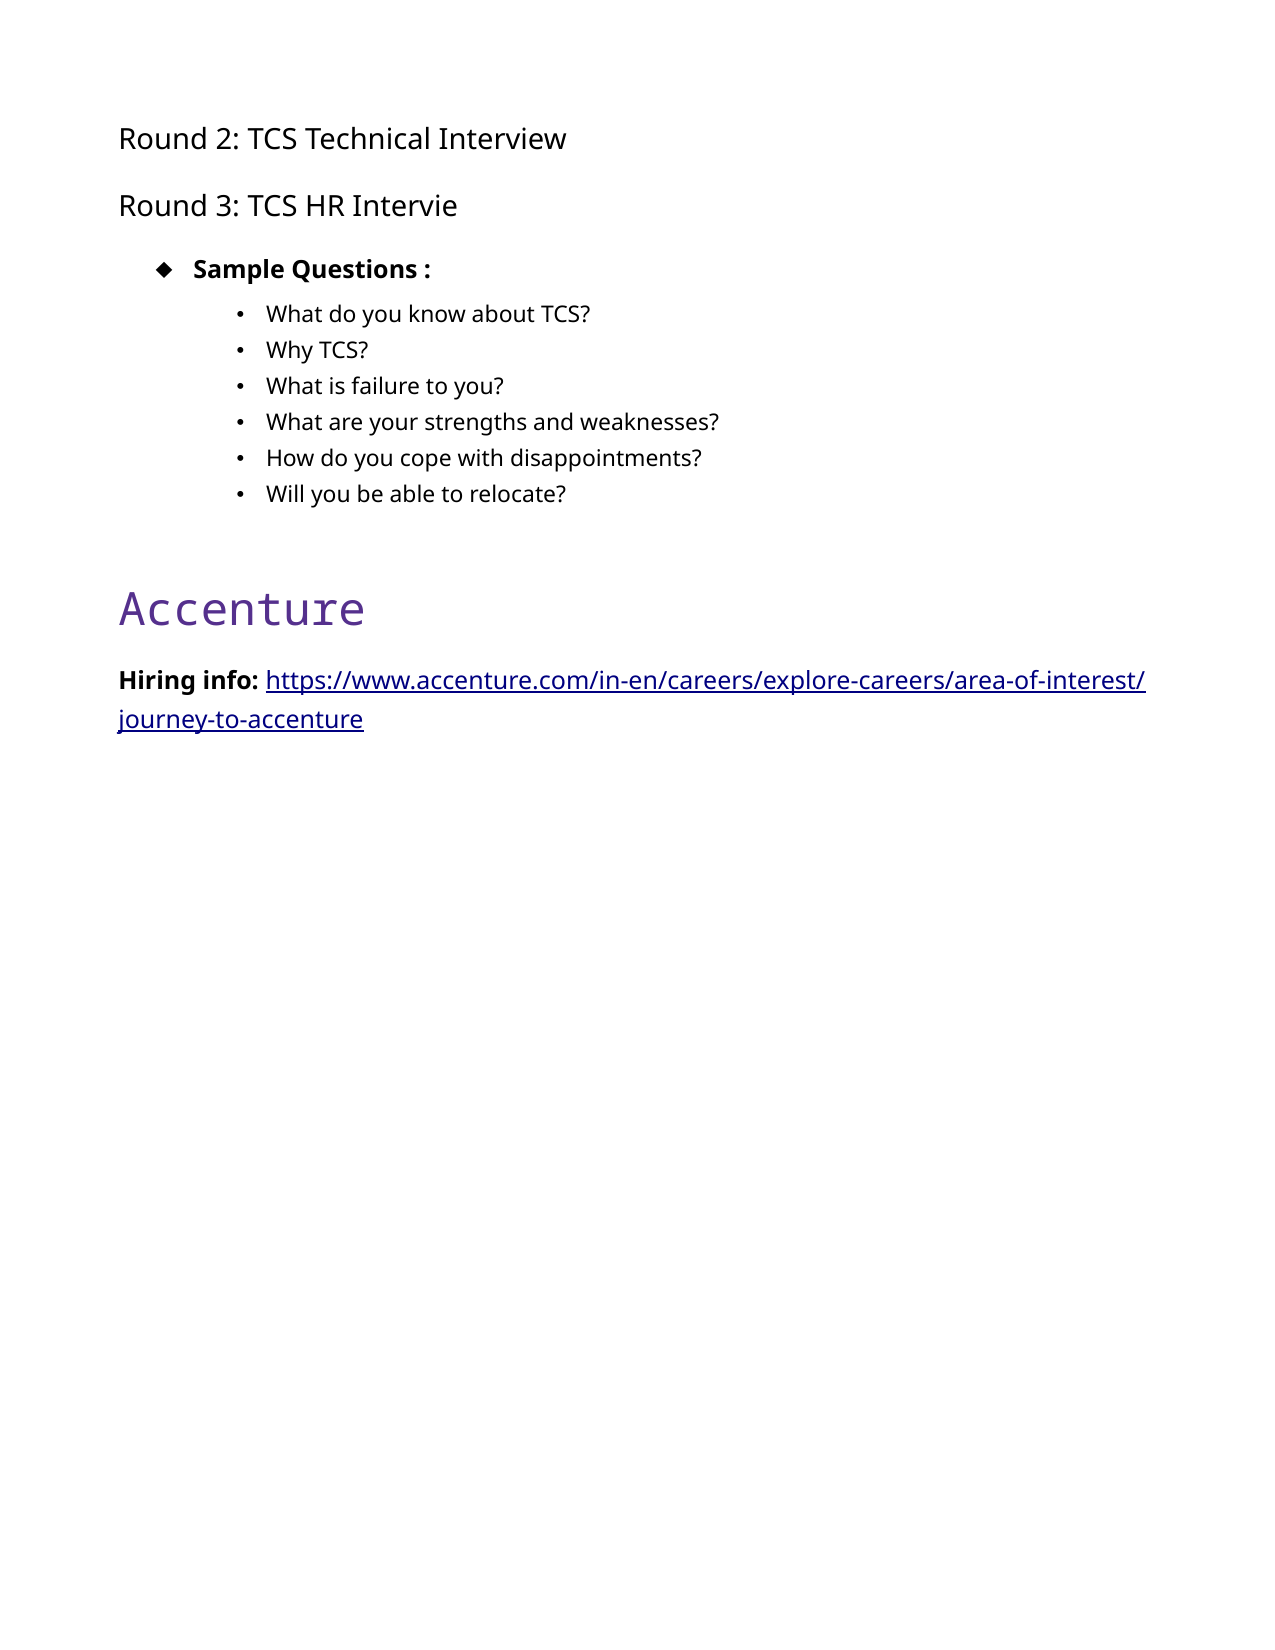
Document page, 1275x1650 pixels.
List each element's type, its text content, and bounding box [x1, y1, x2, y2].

list What do you know about TCS? [236, 298, 1157, 329]
subtitle Round 3: TCS HR Intervie [118, 185, 1157, 224]
subtitle Round 2: TCS Technical Interview [118, 118, 1157, 158]
list Will you be able to relocate? [236, 478, 1157, 509]
list What is failure to you? [236, 370, 1157, 401]
text Accenture [118, 576, 1157, 638]
list What are your strengths and weaknesses? [236, 406, 1157, 437]
list How do you cope with disappointments? [236, 442, 1157, 473]
list Why TCS? [236, 334, 1157, 365]
text Hiring info: https://www.accenture.com/in-en/careers/explore-careers/area-of-interest/journey-to-accenture [118, 662, 1157, 736]
subtitle Sample Questions : [156, 252, 1157, 286]
